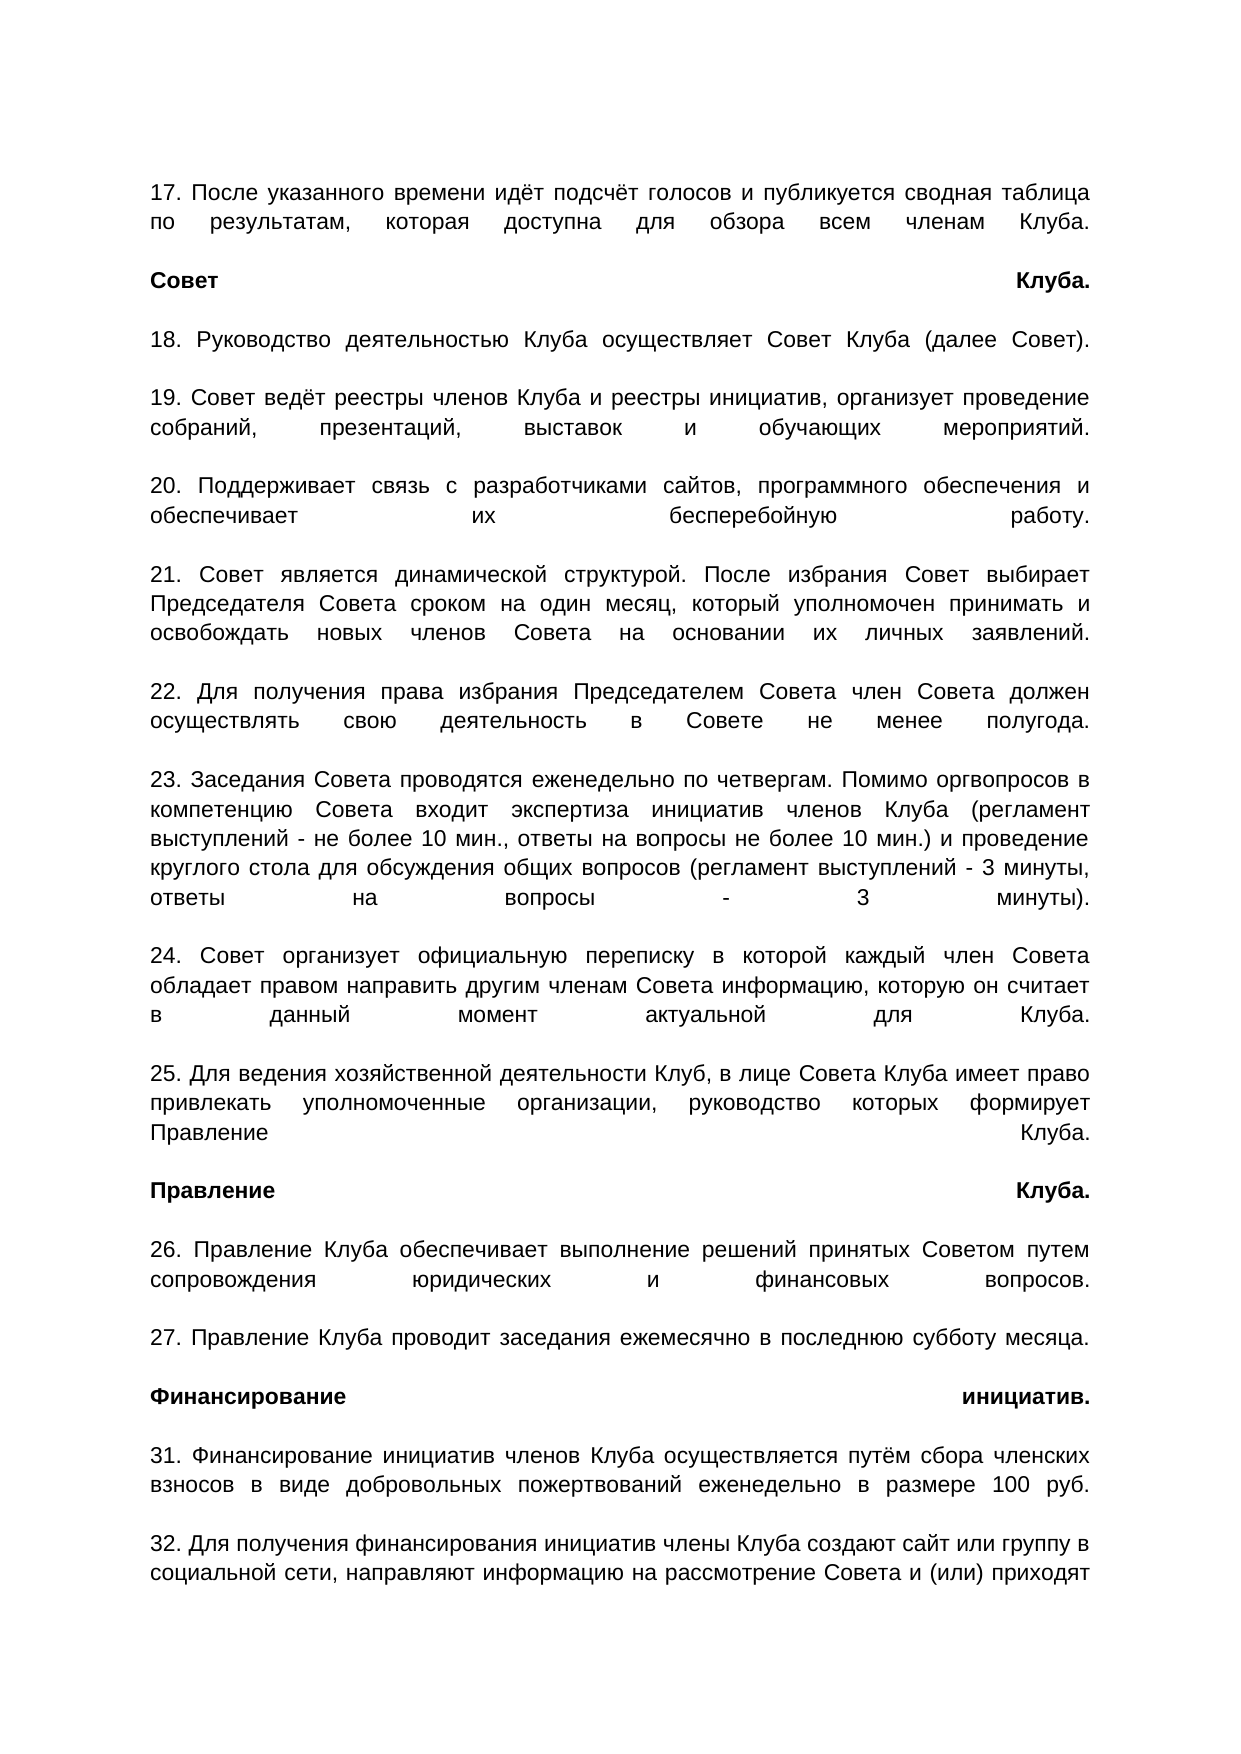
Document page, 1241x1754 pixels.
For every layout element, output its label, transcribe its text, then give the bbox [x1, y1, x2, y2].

text 17. После указанного времени идёт подсчёт голосов и публикуется сводная таблица по результатам, которая доступна для обзора всем членам Клуба. Совет Клуба. 18. Руководство деятельностью Клуба осуществляет Совет Клуба (далее Совет). 19. Совет ведёт реестры членов Клуба и реестры инициатив, организует проведение собраний, презентаций, выставок и обучающих мероприятий. 20. Поддерживает связь с разработчиками сайтов, программного обеспечения и обеспечивает их бесперебойную работу. 21. Совет является динамической структурой. После избрания Совет выбирает Председателя Совета сроком на один месяц, который уполномочен принимать и освобождать новых членов Совета на основании их личных заявлений. 22. Для получения права избрания Председателем Совета член Совета должен осуществлять свою деятельность в Совете не менее полугода. 23. Заседания Совета проводятся еженедельно по четвергам. Помимо оргвопросов в компетенцию Совета входит экспертиза инициатив членов Клуба (регламент выступлений - не более 10 мин., ответы на вопросы не более 10 мин.) и проведение круглого стола для обсуждения общих вопросов (регламент выступлений - 3 минуты, ответы на вопросы - 3 минуты). 24. Совет организует официальную переписку в которой каждый член Совета обладает правом направить другим членам Совета информацию, которую он считает в данный момент актуальной для Клуба. 25. Для ведения хозяйственной деятельности Клуб, в лице Совета Клуба имеет право привлекать уполномоченные организации, руководство которых формирует Правление Клуба. Правление Клуба. 26. Правление Клуба обеспечивает выполнение решений принятых Советом путем сопровождения юридических и финансовых вопросов. 27. Правление Клуба проводит заседания ежемесячно в последнюю субботу месяца. Финансирование инициатив. 31. Финансирование инициатив членов Клуба осуществляется путём сбора членских взносов в виде добровольных пожертвований еженедельно в размере 100 руб. 32. Для получения финансирования инициатив члены Клуба создают сайт или группу в социальной сети, направляют информацию на рассмотрение Совета и (или) приходят [150, 150, 1091, 1586]
